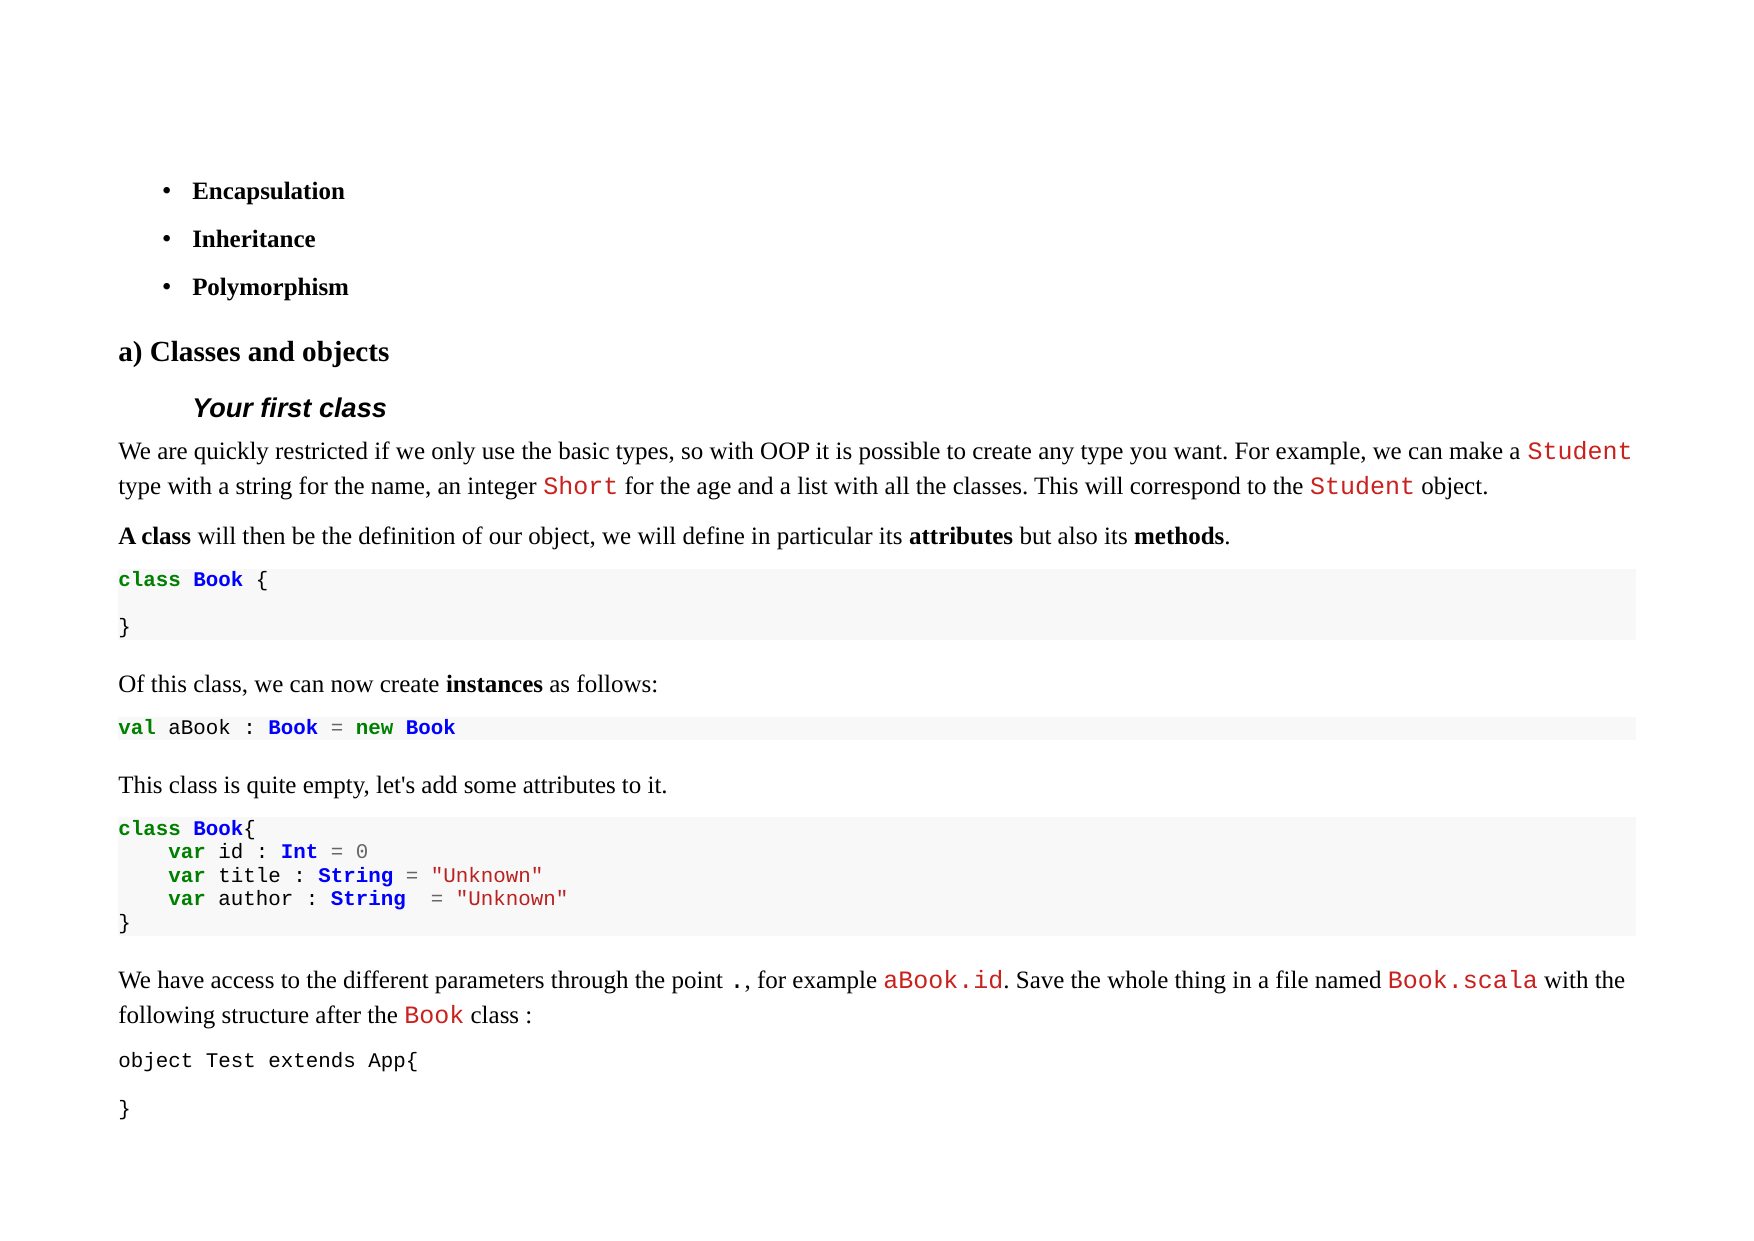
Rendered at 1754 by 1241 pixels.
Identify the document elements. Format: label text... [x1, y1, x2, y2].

text class Book { [118, 569, 1636, 592]
list Inheritance [162, 224, 1636, 253]
text } [118, 616, 1636, 640]
text class Book{ [118, 817, 1636, 841]
text A class will then be the definition of our object, we will define in particular its attributes but also its methods. [118, 521, 1636, 550]
list Polymorphism [162, 272, 1636, 300]
text Of this class, we can now create instances as follows: [118, 669, 1636, 698]
text We are quickly restricted if we only use the basic types, so with OOP it is possible to create any type you want. For example, we can make a Student type with a string for the name, an integer Short for the age and a list with all the classes. This will correspond to the Student object. [118, 436, 1636, 502]
text } [118, 912, 1636, 936]
text var author : String = "Unknown" [118, 888, 1636, 912]
text var id : Int = 0 [118, 841, 1636, 865]
text var title : String = "Unknown" [118, 865, 1636, 888]
list Encapsulation [162, 176, 1636, 205]
subtitle Your first class [118, 392, 1636, 423]
text This class is quite empty, let's add some attributes to it. [118, 770, 1636, 799]
text We have access to the different parameters through the point ., for example aBook.id. Save the whole thing in a file named Book.scala with the following structure after the Book class : [118, 965, 1636, 1031]
text object Test extends App{ [118, 1050, 1636, 1074]
text val aBook : Book = new Book [118, 717, 1636, 740]
text } [118, 1098, 1636, 1121]
subtitle a) Classes and objects [118, 334, 1636, 367]
